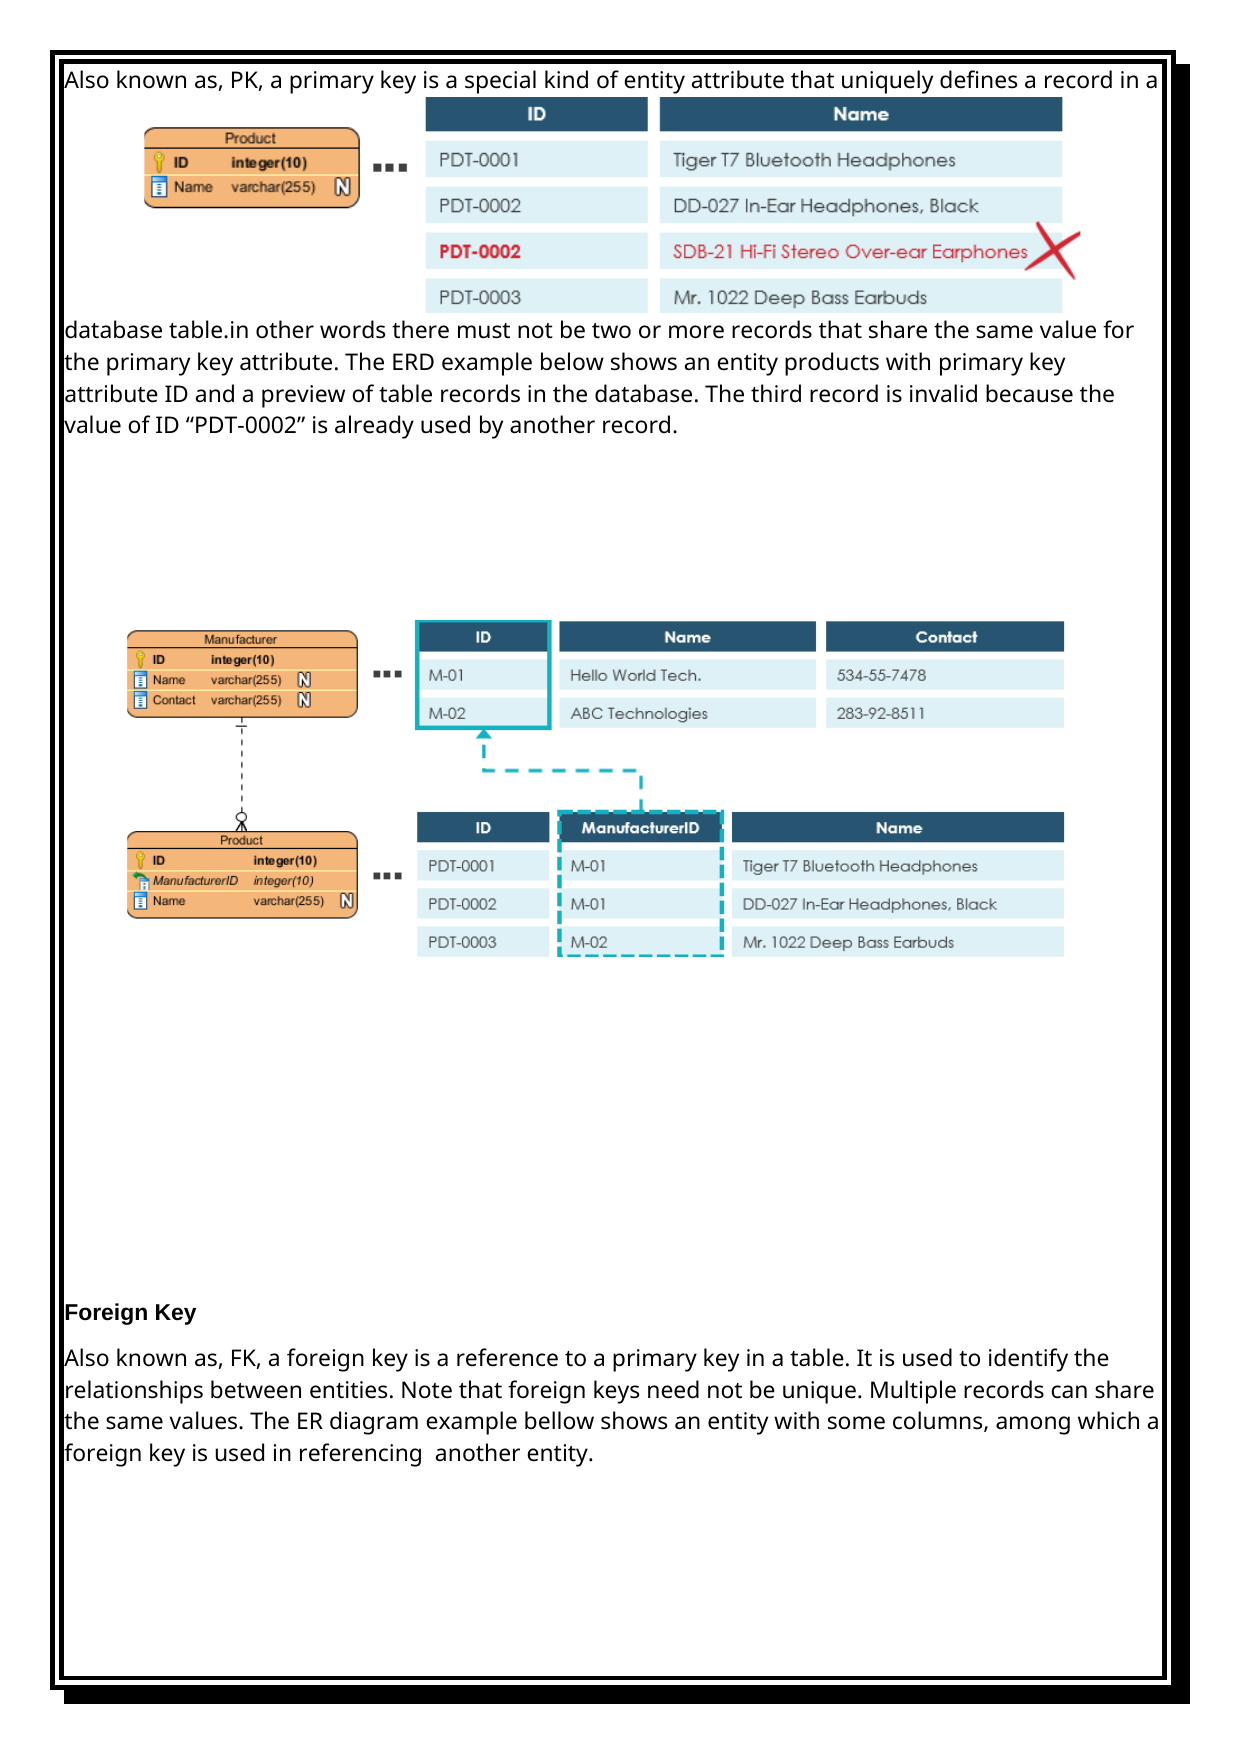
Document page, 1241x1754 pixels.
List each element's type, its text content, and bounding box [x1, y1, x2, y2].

text Also known as, FK, a foreign key is a reference to a primary key in a table. It is used to identify the relationships between entities. Note that foreign keys need not be unique. Multiple records can share the same values. The ER diagram example bellow shows an entity with some columns, among which a foreign key is used in referencing another entity. [64, 1342, 1162, 1468]
text Foreign Key [64, 1299, 1162, 1325]
text Also known as, PK, a primary key is a special kind of entity attribute that uniquely defines a record in a database table.in other words there must not be two or more records that share the same value for the primary key attribute. The ERD example below shows an entity products with primary key attribute ID and a preview of table records in the database. The third record is invalid because the value of ID “PDT-0002” is already used by another record. [64, 64, 1162, 440]
